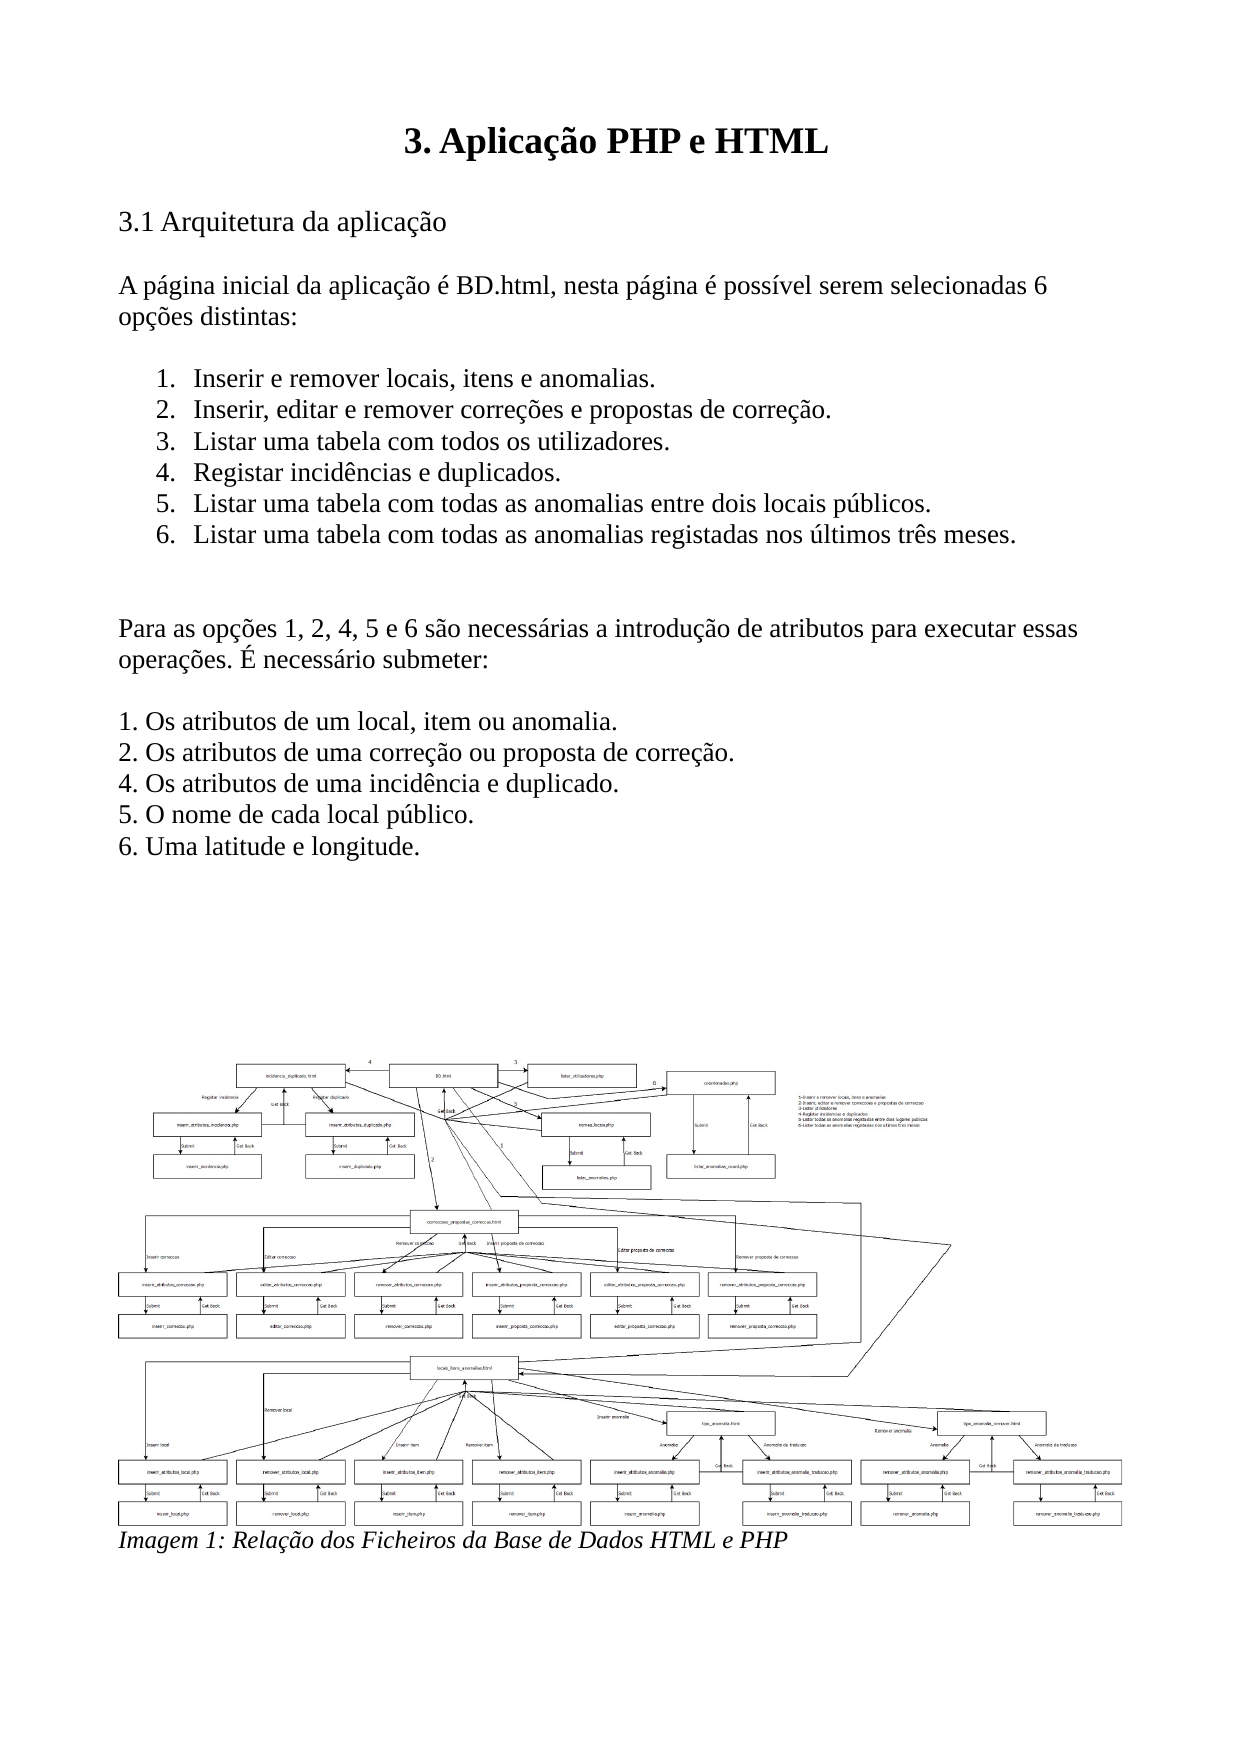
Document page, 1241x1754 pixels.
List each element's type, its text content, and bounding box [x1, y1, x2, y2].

text Imagem 1: Relação dos Ficheiros da Base de Dados HTML e PHP [118, 1526, 1122, 1554]
text Para as opções 1, 2, 4, 5 e 6 são necessárias a introdução de atributos para executar essas operações. É necessário submeter: [118, 612, 1122, 674]
text 2. Os atributos de uma correção ou proposta de correção. [118, 736, 1122, 767]
text 6. Uma latitude e longitude. [118, 830, 1122, 861]
list Listar uma tabela com todas as anomalias entre dois locais públicos. [156, 487, 1122, 518]
text 1. Os atributos de um local, item ou anomalia. [118, 705, 1122, 736]
list Inserir e remover locais, itens e anomalias. [156, 362, 1122, 394]
list Inserir, editar e remover correções e propostas de correção. [156, 394, 1122, 425]
text 3. Aplicação PHP e HTML [118, 118, 1122, 161]
list Registar incidências e duplicados. [156, 456, 1122, 487]
text 3.1 Arquitetura da aplicação [118, 204, 1122, 238]
text 5. O nome de cada local público. [118, 798, 1122, 830]
list Listar uma tabela com todos os utilizadores. [156, 425, 1122, 456]
text 4. Os atributos de uma incidência e duplicado. [118, 767, 1122, 798]
text A página inicial da aplicação é BD.html, nesta página é possível serem selecionadas 6 opções distintas: [118, 269, 1122, 331]
list Listar uma tabela com todas as anomalias registadas nos últimos três meses. [156, 518, 1122, 549]
picture [118, 1059, 1123, 1526]
